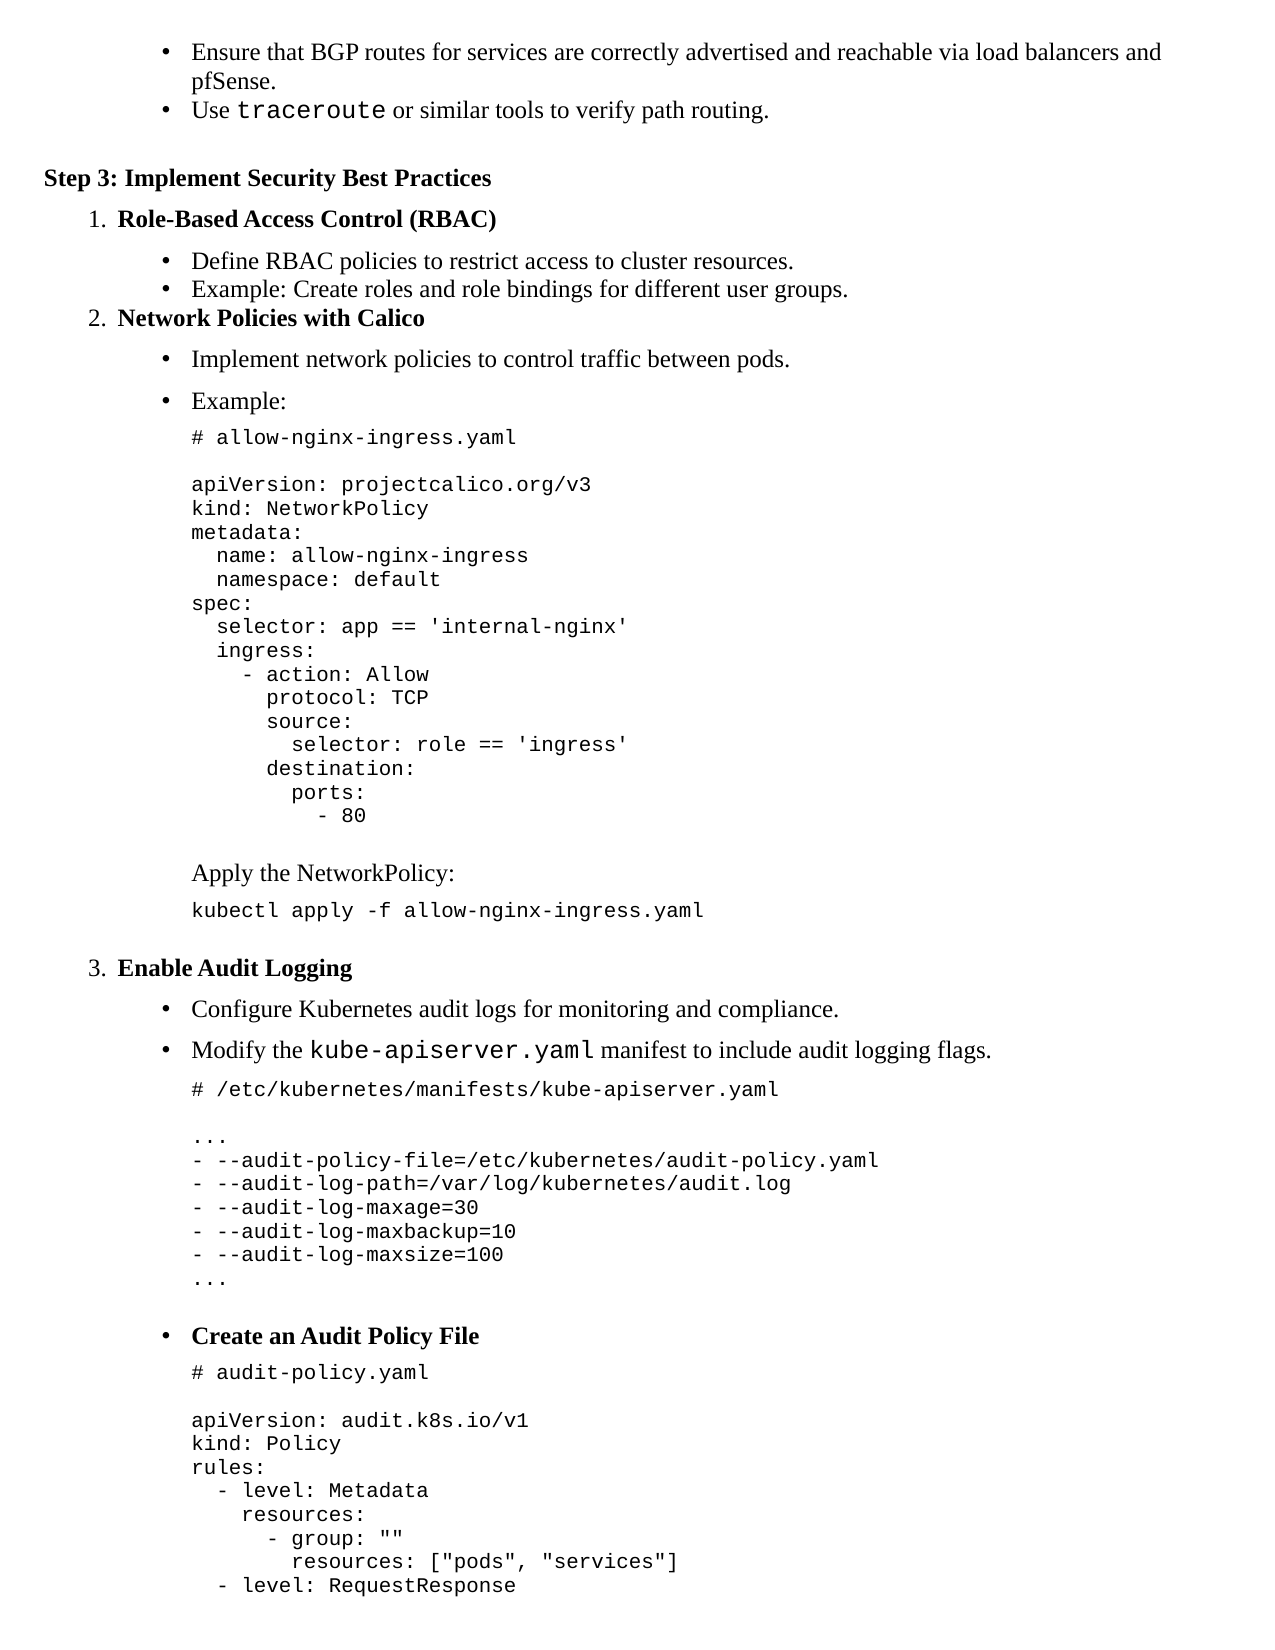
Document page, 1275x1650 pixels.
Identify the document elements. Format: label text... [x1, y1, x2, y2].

list rules: [162, 1457, 1217, 1481]
list - --audit-log-path=/var/log/kubernetes/audit.log [162, 1173, 1217, 1197]
list ... [162, 1268, 1217, 1292]
list - action: Allow [162, 663, 1217, 687]
list Modify the kube-apiserver.yaml manifest to include audit logging flags. [162, 1035, 1217, 1066]
list resources: ["pods", "services"] [162, 1551, 1217, 1575]
list name: allow-nginx-ingress [162, 545, 1217, 569]
list - --audit-log-maxsize=100 [162, 1244, 1217, 1268]
list resources: [162, 1504, 1217, 1528]
list - --audit-policy-file=/etc/kubernetes/audit-policy.yaml [162, 1150, 1217, 1173]
list destination: [162, 758, 1217, 782]
list - --audit-log-maxage=30 [162, 1197, 1217, 1221]
list source: [162, 711, 1217, 734]
list spec: [162, 593, 1217, 616]
list kind: NetworkPolicy [162, 498, 1217, 522]
list Example: [162, 386, 1217, 414]
list apiVersion: projectcalico.org/v3 [162, 474, 1217, 498]
list namespace: default [162, 569, 1217, 593]
list Enable Audit Logging [88, 953, 1217, 982]
list Create an Audit Policy File [162, 1321, 1217, 1350]
list - 80 [162, 805, 1217, 829]
list ingress: [162, 640, 1217, 663]
list kind: Policy [162, 1433, 1217, 1457]
list # audit-policy.yaml [162, 1362, 1217, 1386]
list ports: [162, 782, 1217, 805]
list selector: app == 'internal-nginx' [162, 616, 1217, 640]
list Role-Based Access Control (RBAC) [88, 204, 1217, 233]
list kubectl apply -f allow-nginx-ingress.yaml [162, 900, 1217, 923]
list Apply the NetworkPolicy: [162, 858, 1217, 887]
list - level: RequestResponse [162, 1575, 1217, 1599]
list protocol: TCP [162, 687, 1217, 711]
list # /etc/kubernetes/manifests/kube-apiserver.yaml [162, 1079, 1217, 1102]
list Configure Kubernetes audit logs for monitoring and compliance. [162, 994, 1217, 1023]
list Define RBAC policies to restrict access to cluster resources. [162, 246, 1217, 274]
list metadata: [162, 522, 1217, 545]
list - level: Metadata [162, 1481, 1217, 1504]
list apiVersion: audit.k8s.io/v1 [162, 1409, 1217, 1433]
list Ensure that BGP routes for services are correctly advertised and reachable via load balancers and pfSense. [162, 37, 1217, 95]
list Implement network policies to control traffic between pods. [162, 344, 1217, 373]
list Example: Create roles and role bindings for different user groups. [162, 274, 1217, 303]
list - group: "" [162, 1528, 1217, 1551]
subtitle Step 3: Implement Security Best Practices [44, 163, 1217, 192]
list selector: role == 'ingress' [162, 734, 1217, 758]
list # allow-nginx-ingress.yaml [162, 427, 1217, 451]
list Network Policies with Calico [88, 303, 1217, 332]
list - --audit-log-maxbackup=10 [162, 1221, 1217, 1244]
list Use traceroute or similar tools to verify path routing. [162, 95, 1217, 126]
list ... [162, 1126, 1217, 1150]
